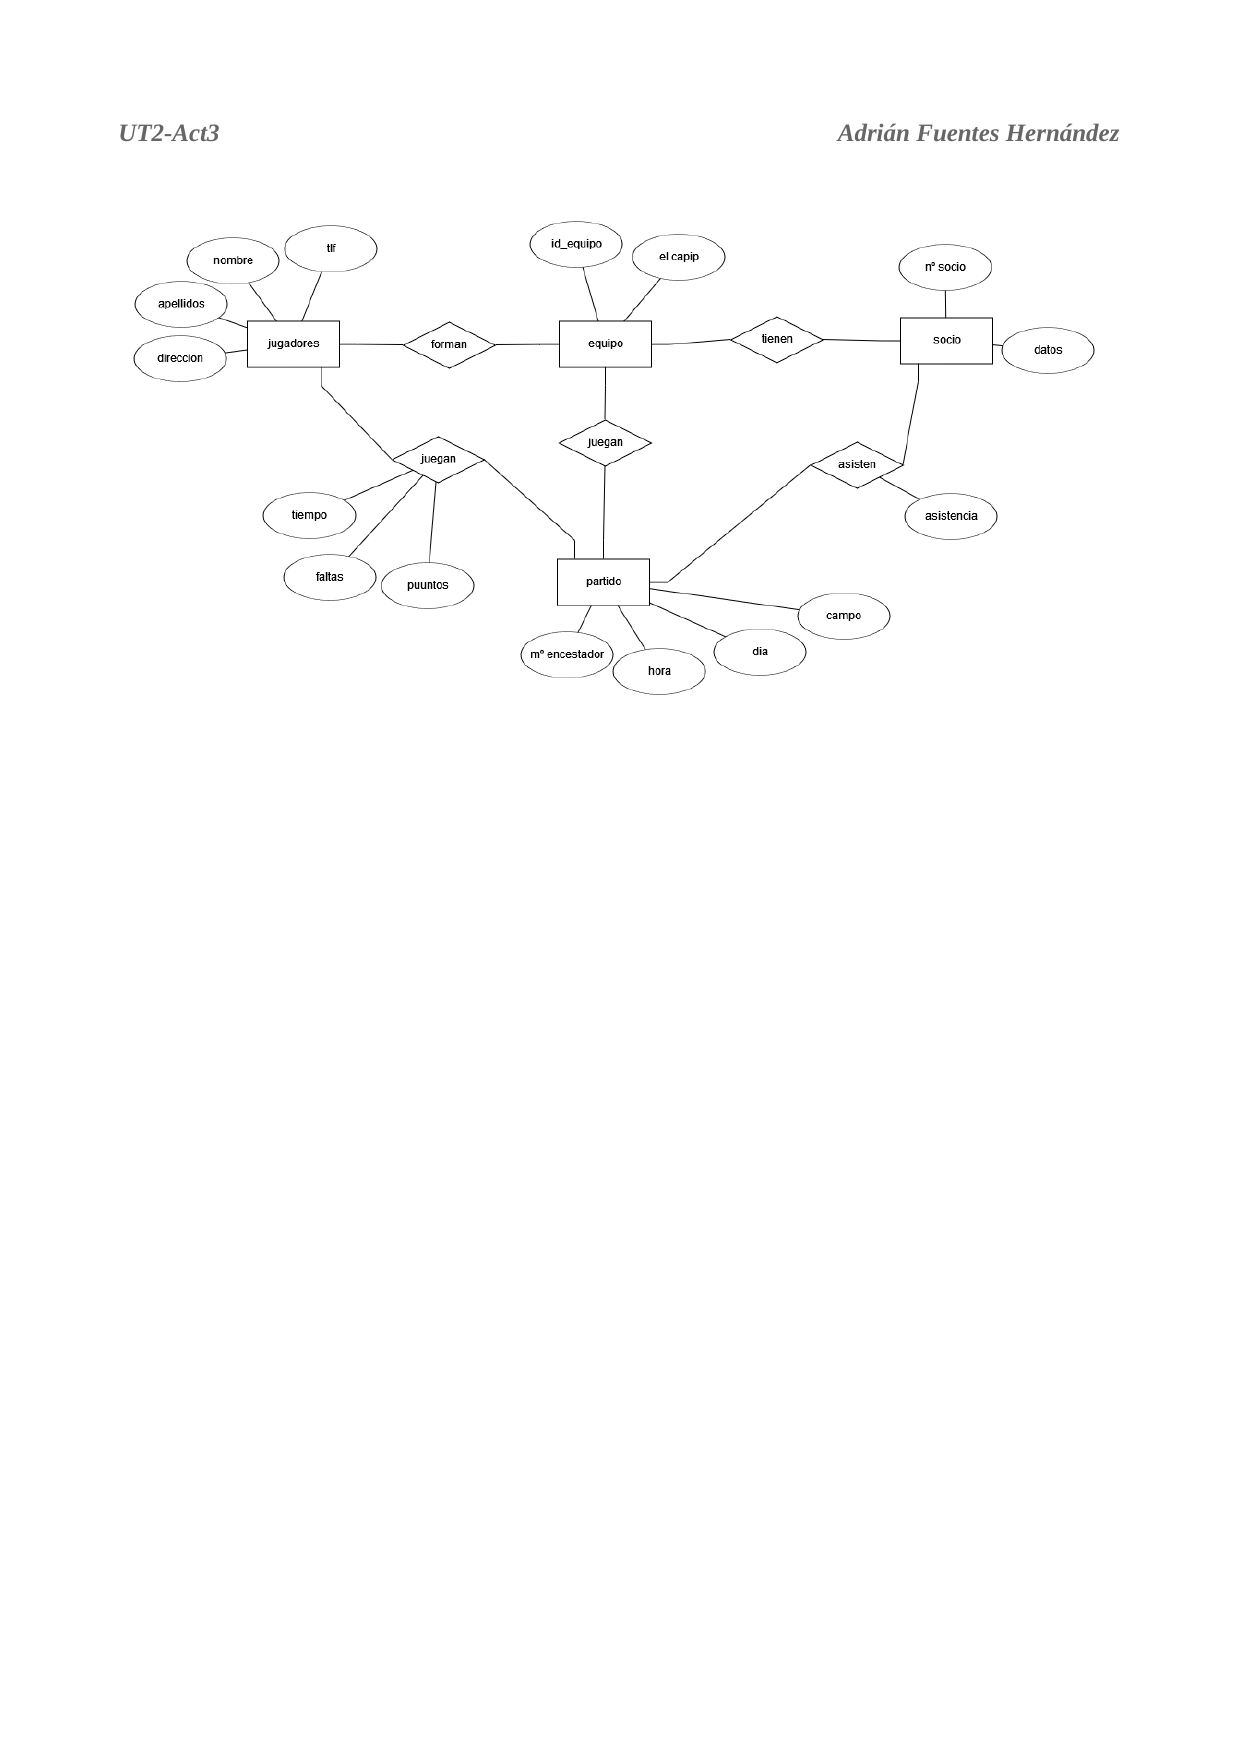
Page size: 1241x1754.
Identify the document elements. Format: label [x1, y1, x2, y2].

picture [118, 176, 1123, 713]
